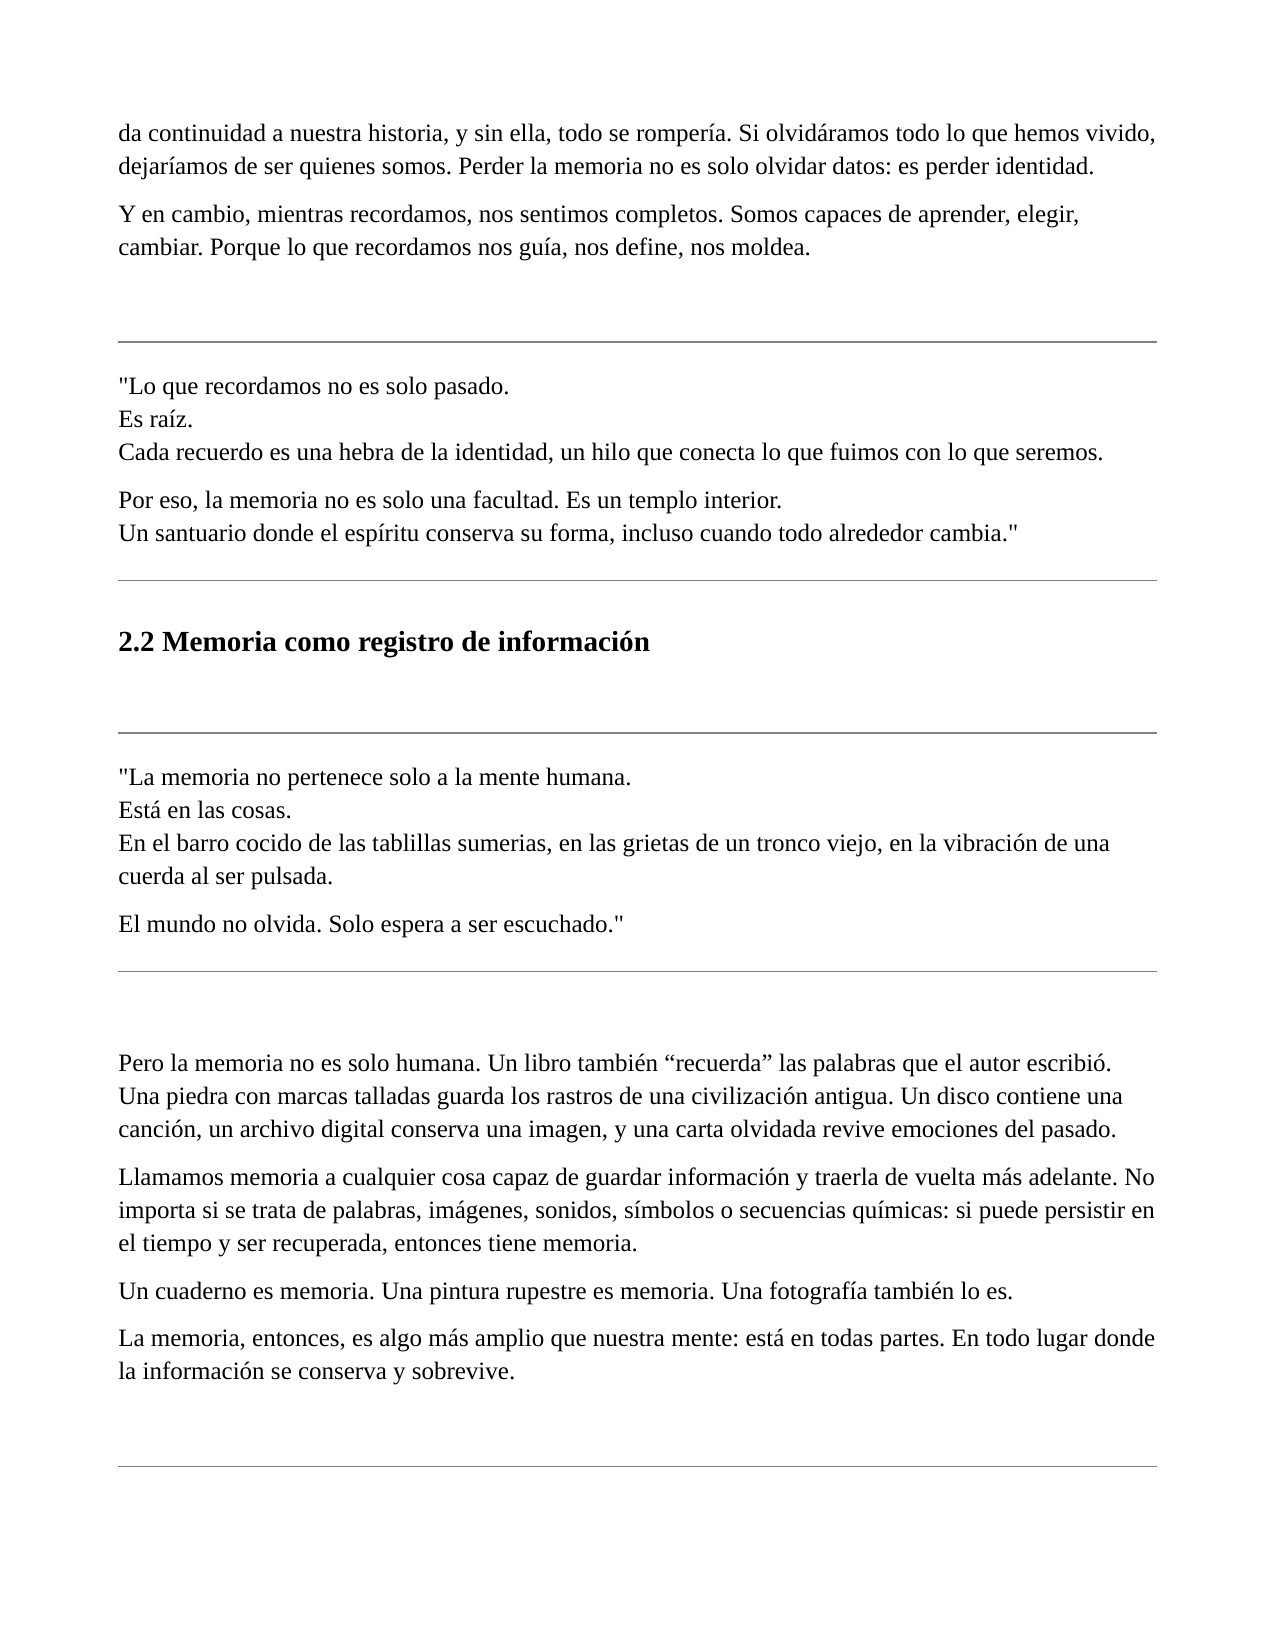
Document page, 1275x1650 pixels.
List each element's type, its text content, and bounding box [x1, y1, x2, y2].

text Por eso, la memoria no es solo una facultad. Es un templo interior. Un santuario donde el espíritu conserva su forma, incluso cuando todo alrededor cambia." [118, 485, 1157, 547]
text El mundo no olvida. Solo espera a ser escuchado." [118, 909, 1157, 938]
text "Lo que recordamos no es solo pasado. Es raíz. Cada recuerdo es una hebra de la identidad, un hilo que conecta lo que fuimos con lo que seremos. [118, 371, 1157, 466]
text da continuidad a nuestra historia, y sin ella, todo se rompería. Si olvidáramos todo lo que hemos vivido, dejaríamos de ser quienes somos. Perder la memoria no es solo olvidar datos: es perder identidad. [118, 118, 1157, 180]
text La memoria, entonces, es algo más amplio que nuestra mente: está en todas partes. En todo lugar donde la información se conserva y sobrevive. [118, 1323, 1157, 1385]
text Un cuaderno es memoria. Una pintura rupestre es memoria. Una fotografía también lo es. [118, 1276, 1157, 1304]
text Pero la memoria no es solo humana. Un libro también “recuerda” las palabras que el autor escribió. Una piedra con marcas talladas guarda los rastros de una civilización antigua. Un disco contiene una canción, un archivo digital conserva una imagen, y una carta olvidada revive emociones del pasado. [118, 1048, 1157, 1143]
subtitle 2.2 Memoria como registro de información [118, 624, 1157, 658]
text "La memoria no pertenece solo a la mente humana. Está en las cosas. En el barro cocido de las tablillas sumerias, en las grietas de un tronco viejo, en la vibración de una cuerda al ser pulsada. [118, 762, 1157, 890]
text Llamamos memoria a cualquier cosa capaz de guardar información y traerla de vuelta más adelante. No importa si se trata de palabras, imágenes, sonidos, símbolos o secuencias químicas: si puede persistir en el tiempo y ser recuperada, entonces tiene memoria. [118, 1162, 1157, 1257]
text Y en cambio, mientras recordamos, nos sentimos completos. Somos capaces de aprender, elegir, cambiar. Porque lo que recordamos nos guía, nos define, nos moldea. [118, 199, 1157, 261]
